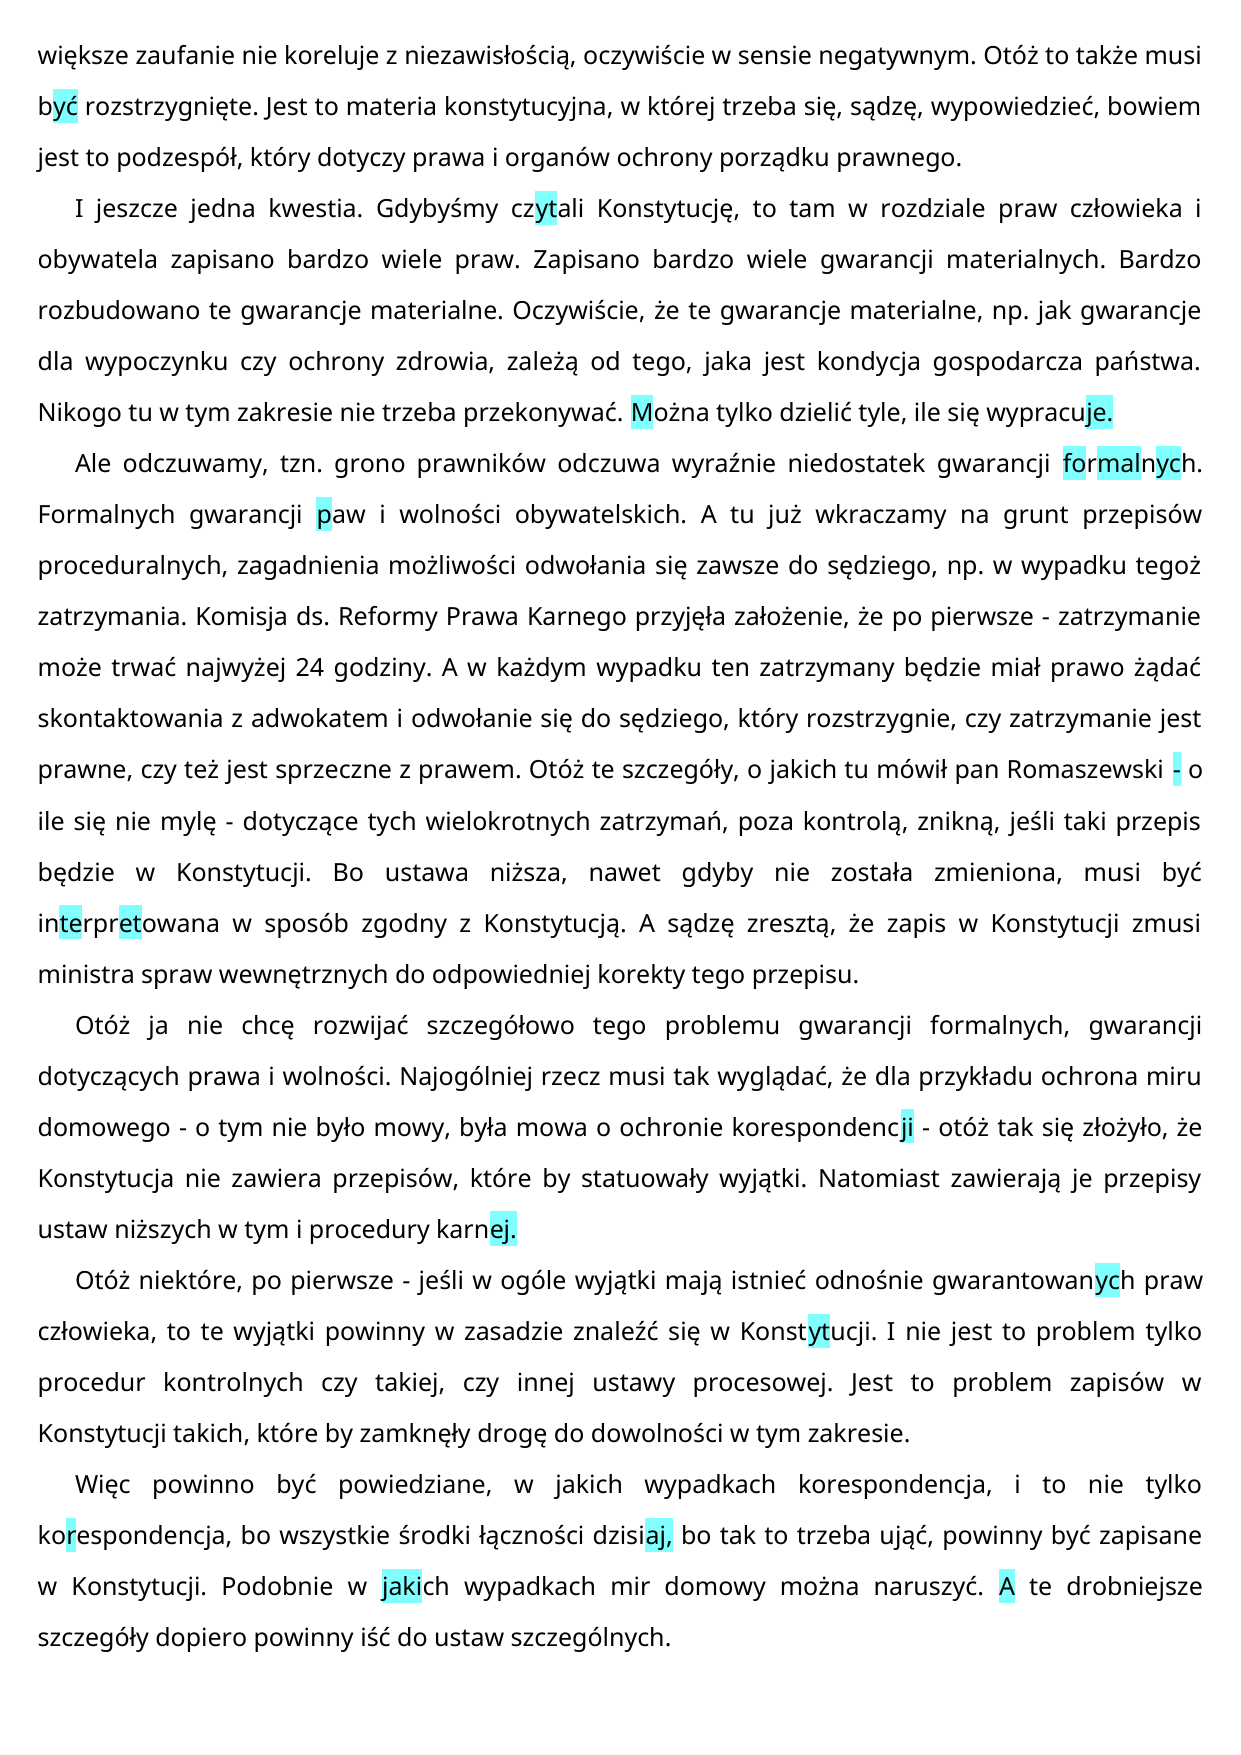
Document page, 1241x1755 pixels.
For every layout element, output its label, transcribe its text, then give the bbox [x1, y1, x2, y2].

text I jeszcze jedna kwestia. Gdybyśmy czytali Konstytucję, to tam w rozdziale praw człowieka i obywatela zapisano bardzo wiele praw. Zapisano bardzo wiele gwarancji materialnych. Bardzo rozbudowano te gwarancje materialne. Oczywiście, że te gwarancje materialne, np. jak gwarancje dla wypoczynku czy ochrony zdrowia, zależą od tego, jaka jest kondycja gospodarcza państwa. Nikogo tu w tym zakresie nie trzeba przekonywać. Można tylko dzielić tyle, ile się wypracuje. [37, 191, 1203, 429]
text większe zaufanie nie koreluje z niezawisłością, oczywiście w sensie negatywnym. Otóż to także musi być rozstrzygnięte. Jest to materia konstytucyjna, w której trzeba się, sądzę, wypowiedzieć, bowiem jest to podzespół, który dotyczy prawa i organów ochrony porządku prawnego. [37, 37, 1203, 174]
text Więc powinno być powiedziane, w jakich wypadkach korespondencja, i to nie tylko korespondencja, bo wszystkie środki łączności dzisiaj, bo tak to trzeba ująć, powinny być zapisane w Konstytucji. Podobnie w jakich wypadkach mir domowy można naruszyć. A te drobniejsze szczegóły dopiero powinny iść do ustaw szczególnych. [37, 1467, 1203, 1654]
text Ale odczuwamy, tzn. grono prawników odczuwa wyraźnie niedostatek gwarancji formalnych. Formalnych gwarancji paw i wolności obywatelskich. A tu już wkraczamy na grunt przepisów proceduralnych, zagadnienia możliwości odwołania się zawsze do sędziego, np. w wypadku tegoż zatrzymania. Komisja ds. Reformy Prawa Karnego przyjęła założenie, że po pierwsze - zatrzymanie może trwać najwyżej 24 godziny. A w każdym wypadku ten zatrzymany będzie miał prawo żądać skontaktowania z adwokatem i odwołanie się do sędziego, który rozstrzygnie, czy zatrzymanie jest prawne, czy też jest sprzeczne z prawem. Otóż te szczegóły, o jakich tu mówił pan Romaszewski - o ile się nie mylę - dotyczące tych wielokrotnych zatrzymań, poza kontrolą, znikną, jeśli taki przepis będzie w Konstytucji. Bo ustawa niższa, nawet gdyby nie została zmieniona, musi być interpretowana w sposób zgodny z Konstytucją. A sądzę zresztą, że zapis w Konstytucji zmusi ministra spraw wewnętrznych do odpowiedniej korekty tego przepisu. [37, 446, 1203, 990]
text Otóż niektóre, po pierwsze - jeśli w ogóle wyjątki mają istnieć odnośnie gwarantowanych praw człowieka, to te wyjątki powinny w zasadzie znaleźć się w Konstytucji. I nie jest to problem tylko procedur kontrolnych czy takiej, czy innej ustawy procesowej. Jest to problem zapisów w Konstytucji takich, które by zamknęły drogę do dowolności w tym zakresie. [37, 1262, 1203, 1450]
text Otóż ja nie chcę rozwijać szczegółowo tego problemu gwarancji formalnych, gwarancji dotyczących prawa i wolności. Najogólniej rzecz musi tak wyglądać, że dla przykładu ochrona miru domowego - o tym nie było mowy, była mowa o ochronie korespondencji - otóż tak się złożyło, że Konstytucja nie zawiera przepisów, które by statuowały wyjątki. Natomiast zawierają je przepisy ustaw niższych w tym i procedury karnej. [37, 1007, 1203, 1246]
